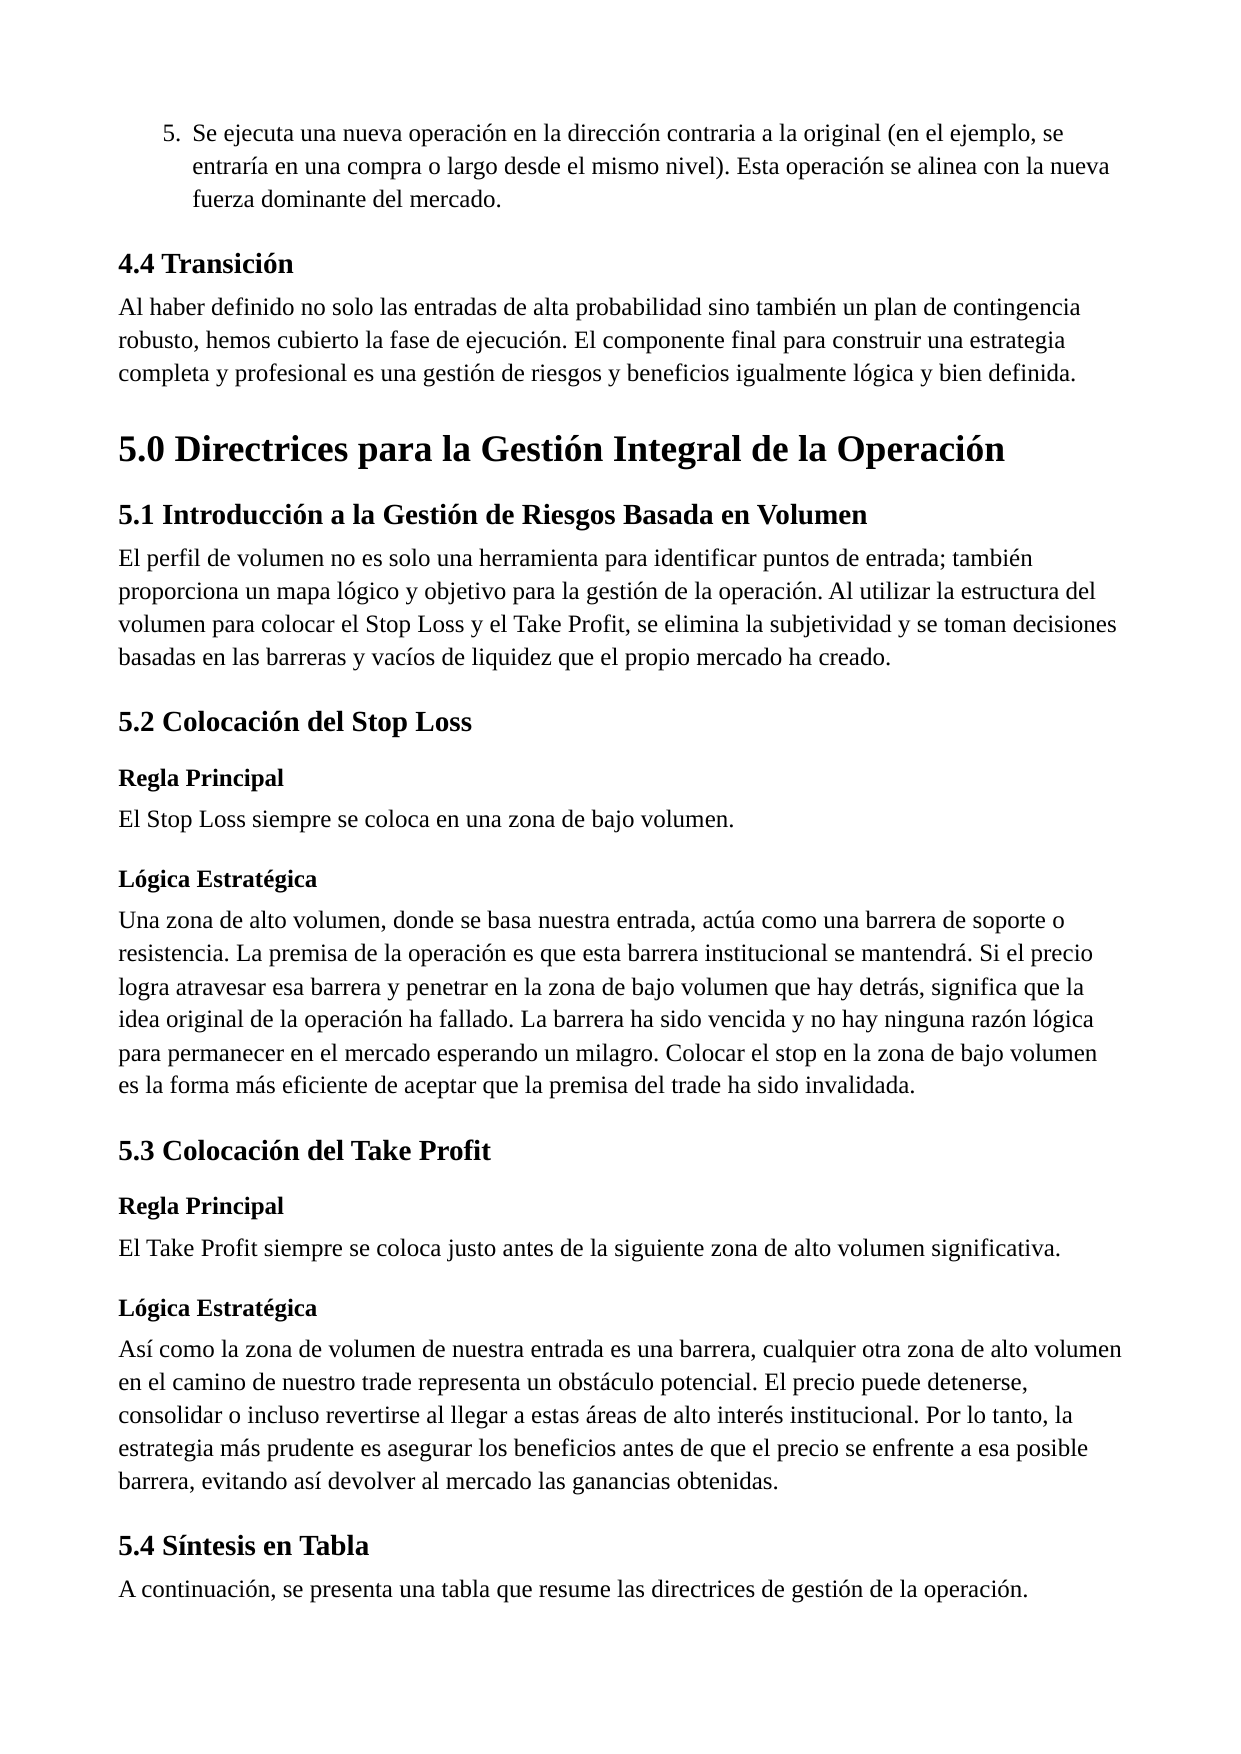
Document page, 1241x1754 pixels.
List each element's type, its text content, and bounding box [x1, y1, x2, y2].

text El Take Profit siempre se coloca justo antes de la siguiente zona de alto volumen significativa. [118, 1233, 1122, 1261]
subtitle 4.4 Transición [118, 246, 1122, 280]
text El Stop Loss siempre se coloca en una zona de bajo volumen. [118, 804, 1122, 833]
subtitle 5.2 Colocación del Stop Loss [118, 704, 1122, 738]
subtitle 5.0 Directrices para la Gestión Integral de la Operación [118, 427, 1122, 470]
text Así como la zona de volumen de nuestra entrada es una barrera, cualquier otra zona de alto volumen en el camino de nuestro trade representa un obstáculo potencial. El precio puede detenerse, consolidar o incluso revertirse al llegar a estas áreas de alto interés institucional. Por lo tanto, la estrategia más prudente es asegurar los beneficios antes de que el precio se enfrente a esa posible barrera, evitando así devolver al mercado las ganancias obtenidas. [118, 1334, 1122, 1495]
subtitle Regla Principal [118, 763, 1122, 792]
subtitle 5.4 Síntesis en Tabla [118, 1528, 1122, 1562]
text A continuación, se presenta una tabla que resume las directrices de gestión de la operación. [118, 1574, 1122, 1603]
text Una zona de alto volumen, donde se basa nuestra entrada, actúa como una barrera de soporte o resistencia. La premisa de la operación es que esta barrera institucional se mantendrá. Si el precio logra atravesar esa barrera y penetrar en la zona de bajo volumen que hay detrás, significa que la idea original de la operación ha fallado. La barrera ha sido vencida y no hay ninguna razón lógica para permanecer en el mercado esperando un milagro. Colocar el stop en la zona de bajo volumen es la forma más eficiente de aceptar que la premisa del trade ha sido invalidada. [118, 906, 1122, 1099]
subtitle 5.3 Colocación del Take Profit [118, 1133, 1122, 1166]
list Se ejecuta una nueva operación en la dirección contraria a la original (en el ejemplo, se entraría en una compra o largo desde el mismo nivel). Esta operación se alinea con la nueva fuerza dominante del mercado. [162, 118, 1122, 213]
text Al haber definido no solo las entradas de alta probabilidad sino también un plan de contingencia robusto, hemos cubierto la fase de ejecución. El componente final para construir una estrategia completa y profesional es una gestión de riesgos y beneficios igualmente lógica y bien definida. [118, 292, 1122, 387]
text El perfil de volumen no es solo una herramienta para identificar puntos de entrada; también proporciona un mapa lógico y objetivo para la gestión de la operación. Al utilizar la estructura del volumen para colocar el Stop Loss y el Take Profit, se elimina la subjetividad y se toman decisiones basadas en las barreras y vacíos de liquidez que el propio mercado ha creado. [118, 543, 1122, 671]
subtitle Lógica Estratégica [118, 864, 1122, 893]
subtitle 5.1 Introducción a la Gestión de Riesgos Basada en Volumen [118, 497, 1122, 531]
subtitle Regla Principal [118, 1191, 1122, 1220]
subtitle Lógica Estratégica [118, 1293, 1122, 1321]
